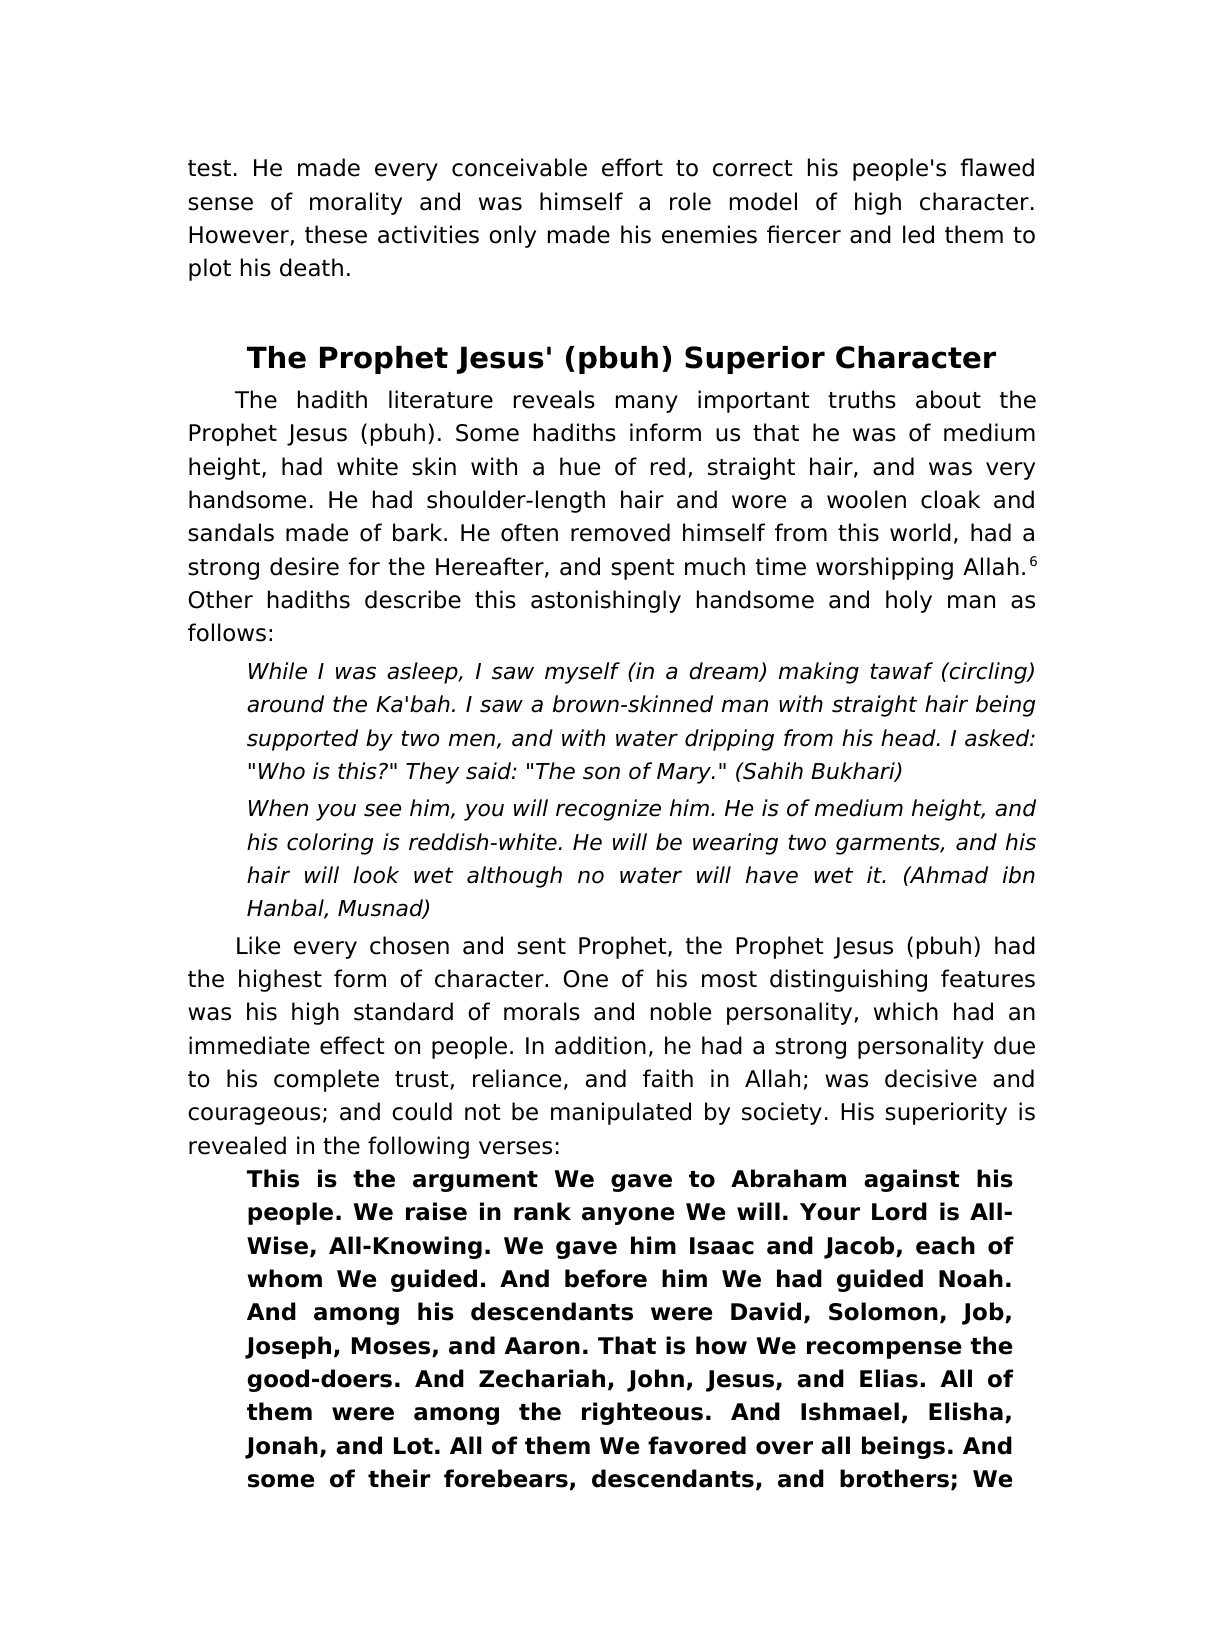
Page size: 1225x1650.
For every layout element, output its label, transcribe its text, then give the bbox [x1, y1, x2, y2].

subtitle The Prophet Jesus' (pbuh) Superior Character [187, 342, 1037, 376]
text When you see him, you will recognize him. He is of medium height, and his coloring is reddish-white. He will be wearing two garments, and his hair will look wet although no water will have wet it. (Ahmad ibn Hanbal, Musnad) [247, 790, 1037, 923]
text test. He made every conceivable effort to correct his people's flawed sense of morality and was himself a role model of high character. However, these activities only made his enemies fiercer and led them to plot his death. [187, 150, 1037, 283]
text The hadith literature reveals many important truths about the Prophet Jesus (pbuh). Some hadiths inform us that he was of medium height, had white skin with a hue of red, straight hair, and was very handsome. He had shoulder-length hair and wore a woolen cloak and sandals made of bark. He often removed himself from this world, had a strong desire for the Hereafter, and spent much time worshipping Allah.6 Other hadiths describe this astonishingly handsome and holy man as follows: [187, 382, 1037, 648]
text While I was asleep, I saw myself (in a dream) making tawaf (circling) around the Ka'bah. I saw a brown-skinned man with straight hair being supported by two men, and with water dripping from his head. I asked: "Who is this?" They said: "The son of Mary." (Sahih Bukhari) [247, 653, 1037, 786]
text This is the argument We gave to Abraham against his people. We raise in rank anyone We will. Your Lord is All-Wise, All-Knowing. We gave him Isaac and Jacob, each of whom We guided. And before him We had guided Noah. And among his descendants were David, Solomon, Job, Joseph, Moses, and Aaron. That is how We recompense the good-doers. And Zechariah, John, Jesus, and Elias. All of them were among the righteous. And Ishmael, Elisha, Jonah, and Lot. All of them We favored over all beings. And some of their forebears, descendants, and brothers; We [247, 1161, 1014, 1494]
text Like every chosen and sent Prophet, the Prophet Jesus (pbuh) had the highest form of character. One of his most distinguishing features was his high standard of morals and noble personality, which had an immediate effect on people. In addition, he had a strong personality due to his complete trust, reliance, and faith in Allah; was decisive and courageous; and could not be manipulated by society. His superiority is revealed in the following verses: [187, 927, 1037, 1161]
